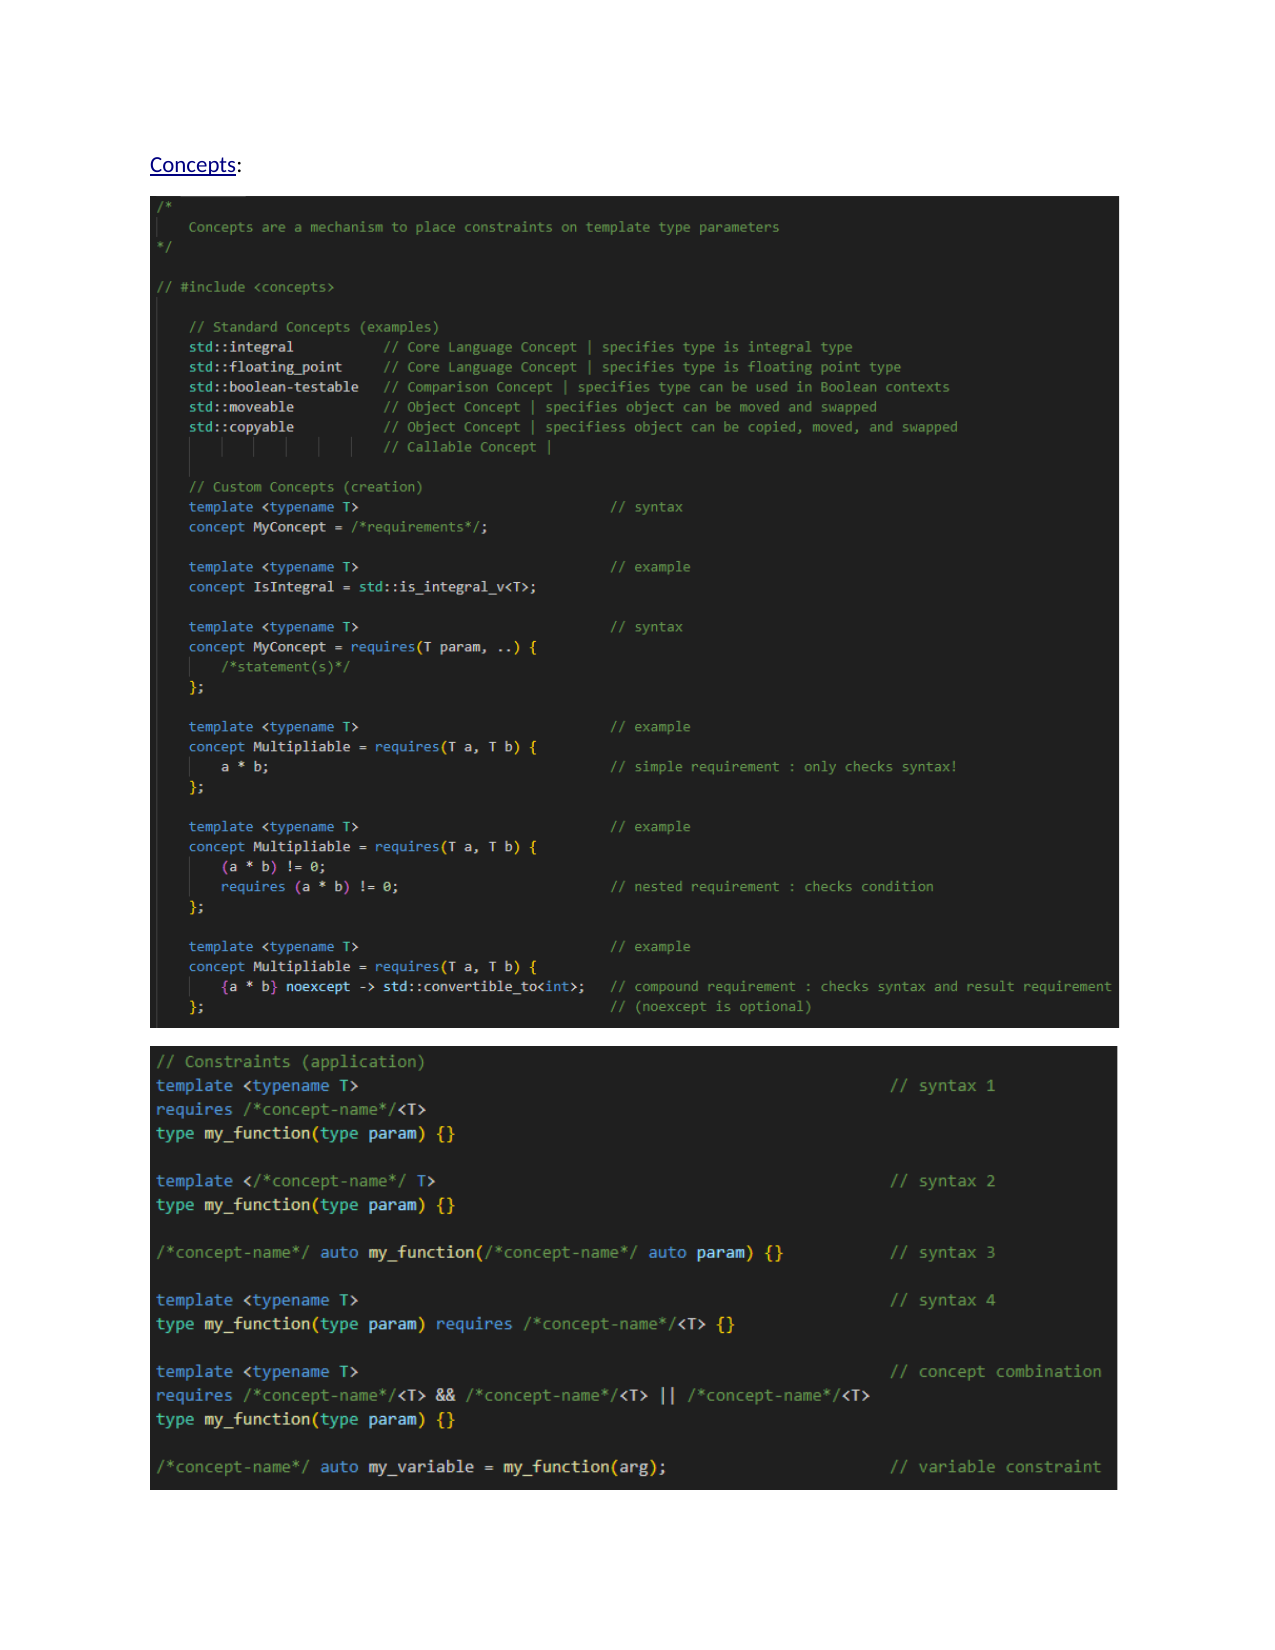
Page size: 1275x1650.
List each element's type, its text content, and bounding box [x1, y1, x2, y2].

text Concepts: [150, 150, 1125, 178]
